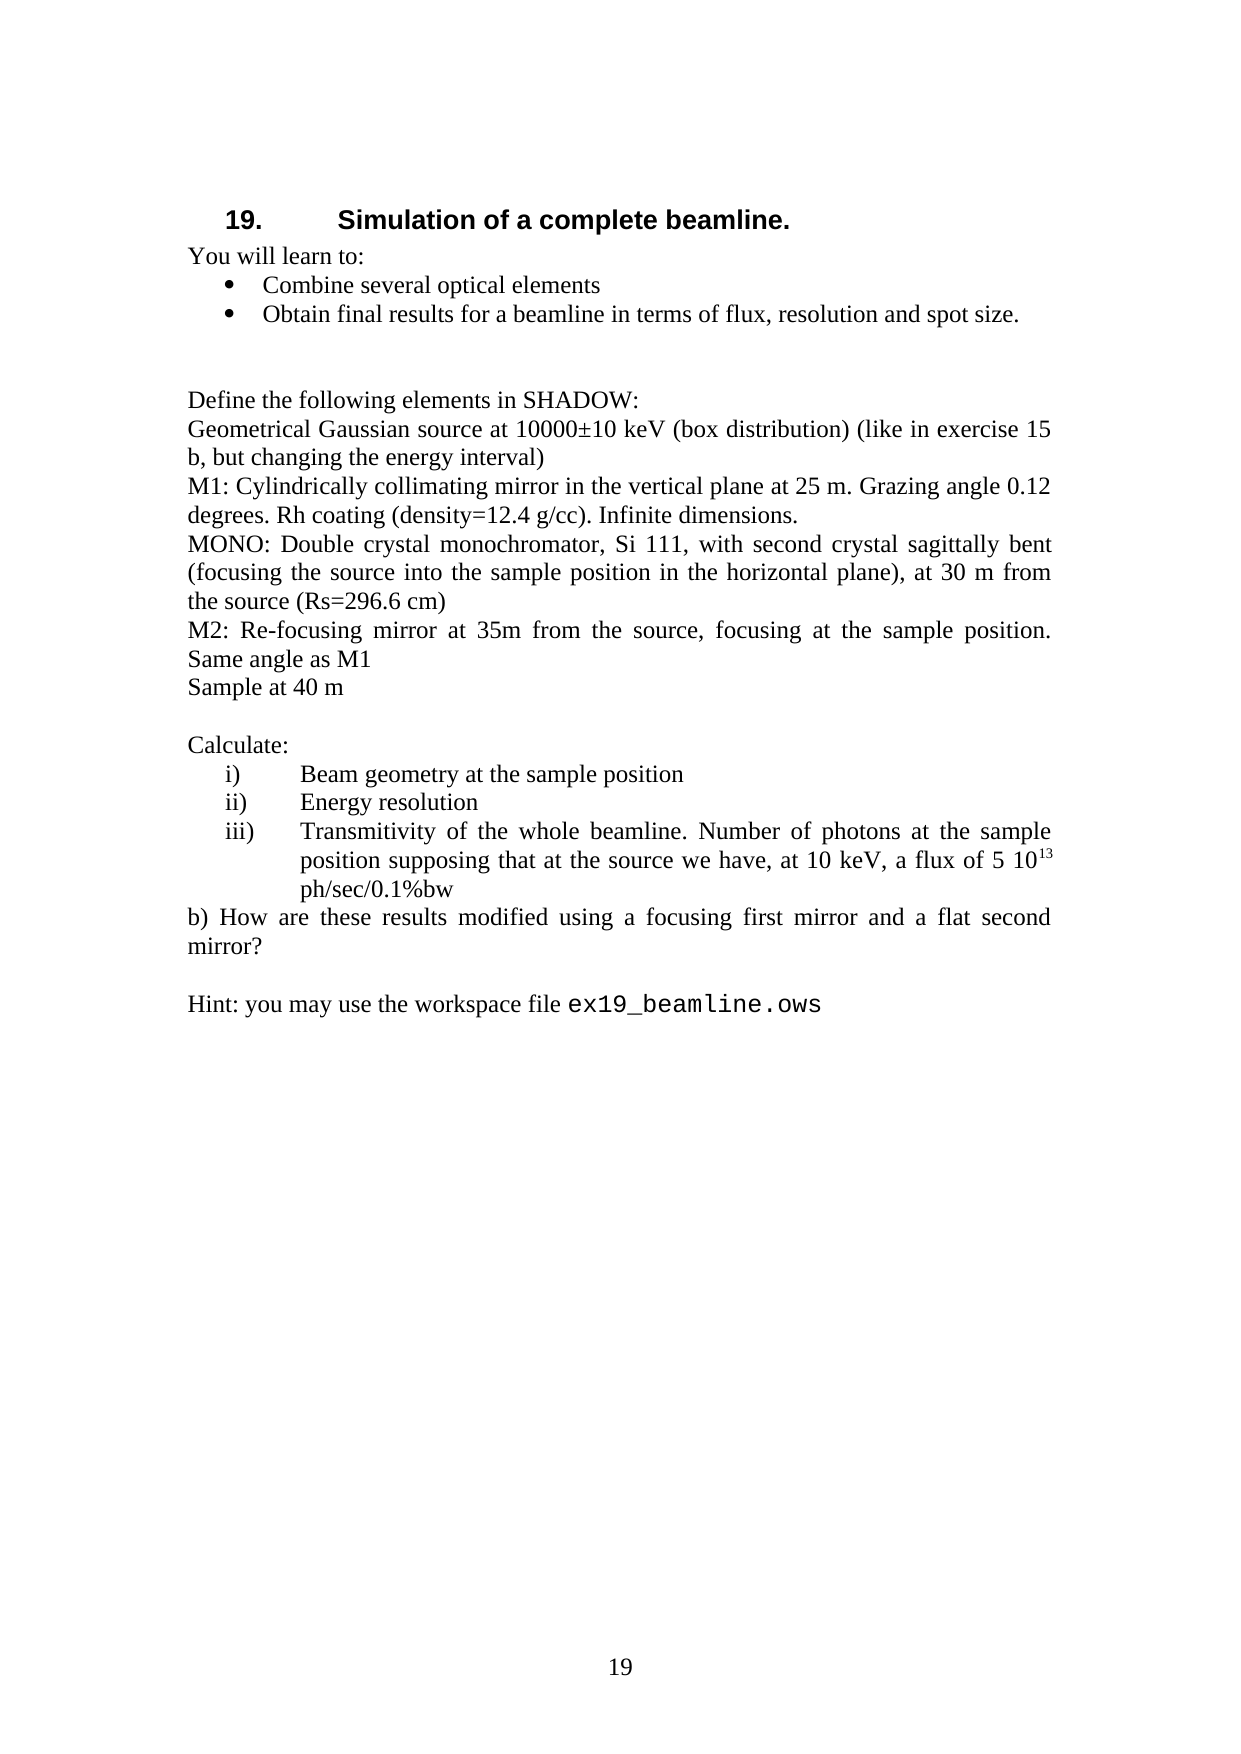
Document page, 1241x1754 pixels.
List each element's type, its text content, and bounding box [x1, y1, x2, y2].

text M1: Cylindrically collimating mirror in the vertical plane at 25 m. Grazing angle 0.12 degrees. Rh coating (density=12.4 g/cc). Infinite dimensions. [187, 471, 1053, 529]
text Define the following elements in SHADOW: [187, 385, 1053, 414]
list Combine several optical elements [225, 270, 1053, 299]
text Hint: you may use the workspace file ex19_beamline.ows [187, 989, 1053, 1019]
text b) How are these results modified using a focusing first mirror and a flat second mirror? [187, 902, 1053, 960]
subtitle Simulation of a complete beamline. [225, 204, 1053, 235]
text Geometrical Gaussian source at 10000±10 keV (box distribution) (like in exercise 15 b, but changing the energy interval) [187, 414, 1053, 471]
text M2: Re-focusing mirror at 35m from the source, focusing at the sample position. Same angle as M1 [187, 615, 1053, 672]
list Transmitivity of the whole beamline. Number of photons at the sample position supposing that at the source we have, at 10 keV, a flux of 5 1013 ph/sec/0.1%bw [225, 816, 1053, 902]
list Obtain final results for a beamline in terms of flux, resolution and spot size. [225, 299, 1053, 327]
text Sample at 40 m [187, 672, 1053, 701]
text MONO: Double crystal monochromator, Si 111, with second crystal sagittally bent (focusing the source into the sample position in the horizontal plane), at 30 m from the source (Rs=296.6 cm) [187, 529, 1053, 615]
text You will learn to: [187, 241, 1053, 270]
list Beam geometry at the sample position [225, 759, 1053, 787]
list Energy resolution [225, 787, 1053, 816]
text Calculate: [187, 730, 1053, 759]
